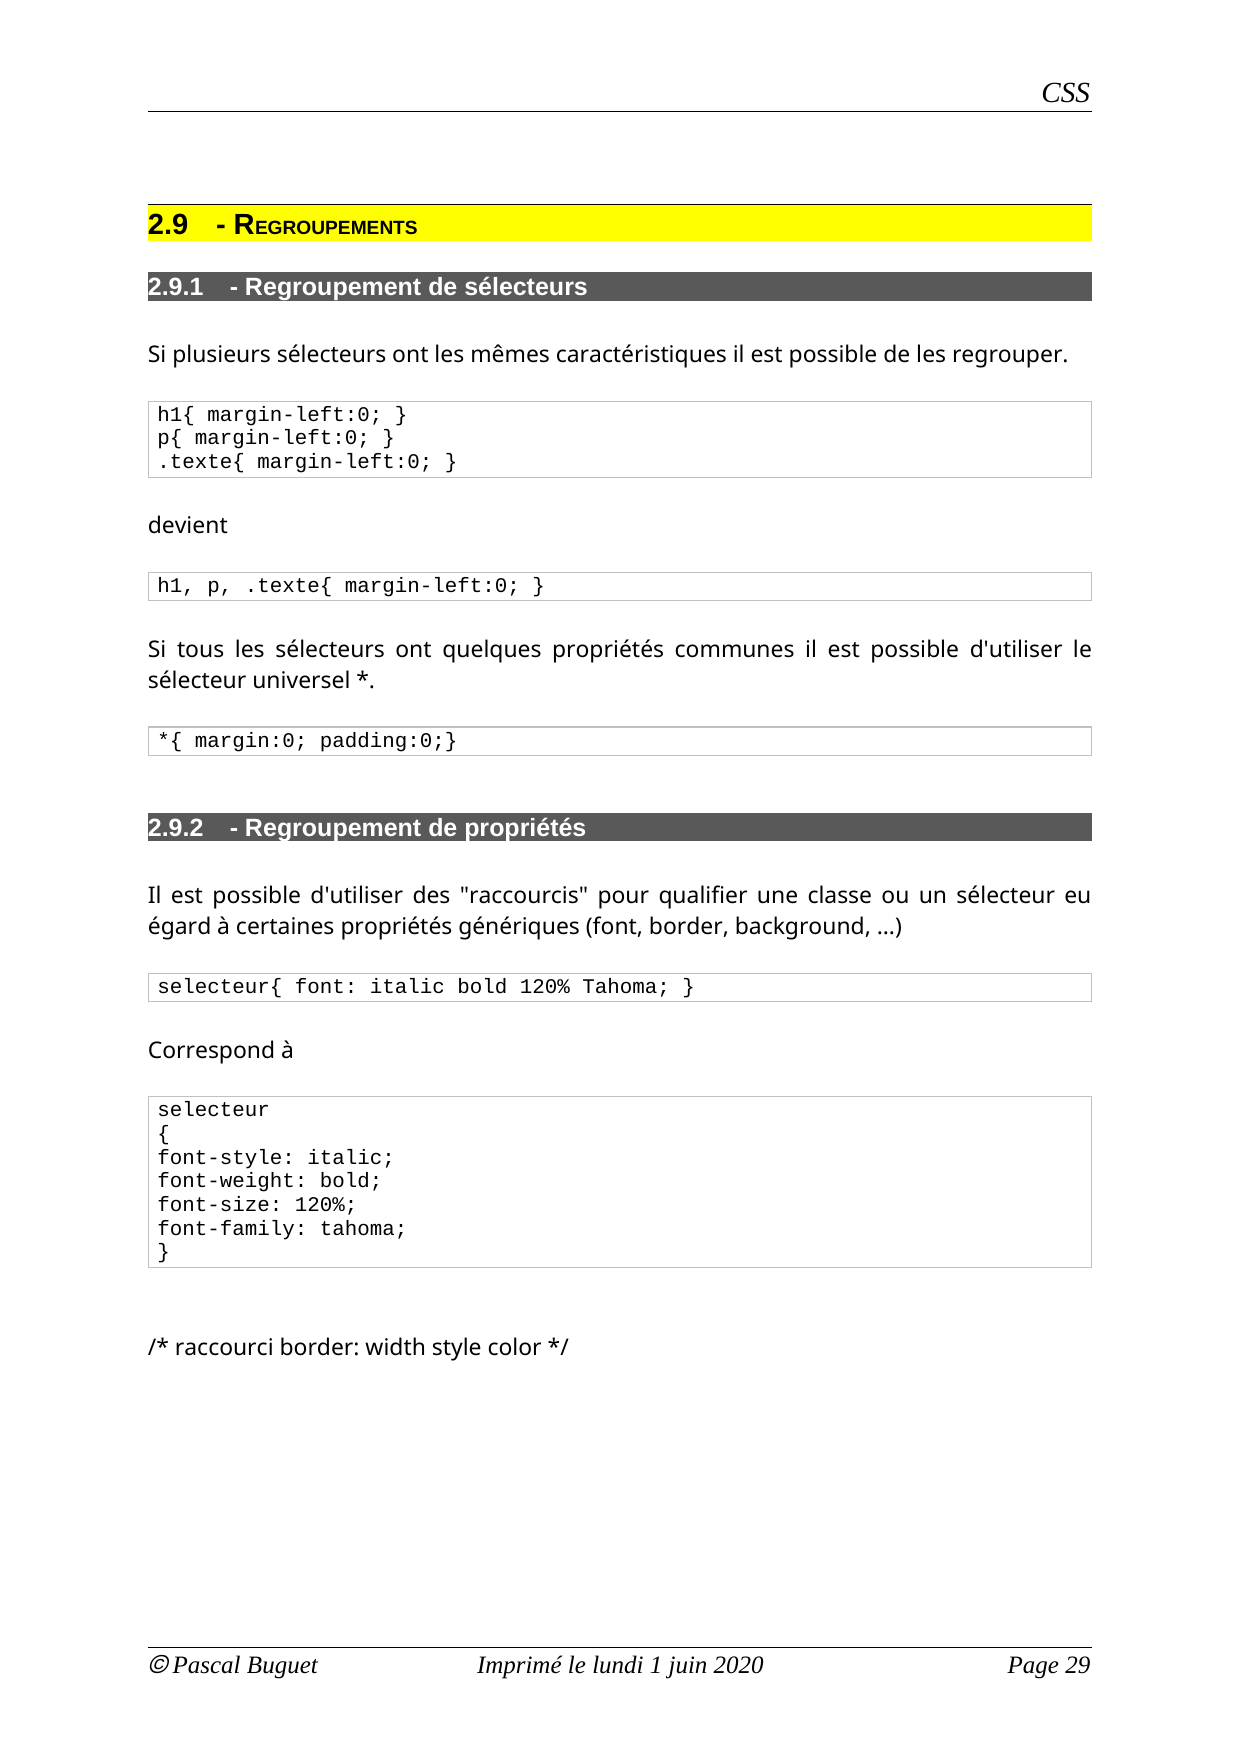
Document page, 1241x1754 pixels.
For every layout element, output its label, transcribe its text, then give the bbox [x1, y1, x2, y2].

text /* raccourci border: width style color */ [148, 1331, 1092, 1362]
subtitle - Regroupement de sélecteurs [148, 272, 1092, 301]
text font-size: 120%; [149, 1191, 1091, 1214]
text Si plusieurs sélecteurs ont les mêmes caractéristiques il est possible de les regrouper. [148, 338, 1092, 369]
text selecteur [149, 1097, 1091, 1120]
text font-weight: bold; [149, 1167, 1091, 1191]
subtitle - Regroupement de propriétés [148, 813, 1092, 841]
text Il est possible d'utiliser des "raccourcis" pour qualifier une classe ou un sélecteur eu égard à certaines propriétés génériques (font, border, background, …) [148, 879, 1092, 941]
text p{ margin-left:0; } [149, 424, 1091, 448]
text devient [148, 509, 1092, 540]
text h1{ margin-left:0; } [149, 402, 1091, 424]
text .texte{ margin-left:0; } [149, 448, 1091, 477]
text h1, p, .texte{ margin-left:0; } [149, 573, 1091, 600]
text font-style: italic; [149, 1143, 1091, 1167]
text *{ margin:0; padding:0;} [149, 728, 1091, 755]
subtitle - Regroupements [148, 205, 1092, 241]
text Si tous les sélecteurs ont quelques propriétés communes il est possible d'utiliser le sélecteur universel *. [148, 633, 1092, 695]
text { [149, 1120, 1091, 1143]
text font-family: tahoma; [149, 1214, 1091, 1238]
text } [149, 1238, 1091, 1267]
text Correspond à [148, 1034, 1092, 1065]
text selecteur{ font: italic bold 120% Tahoma; } [149, 974, 1091, 1001]
